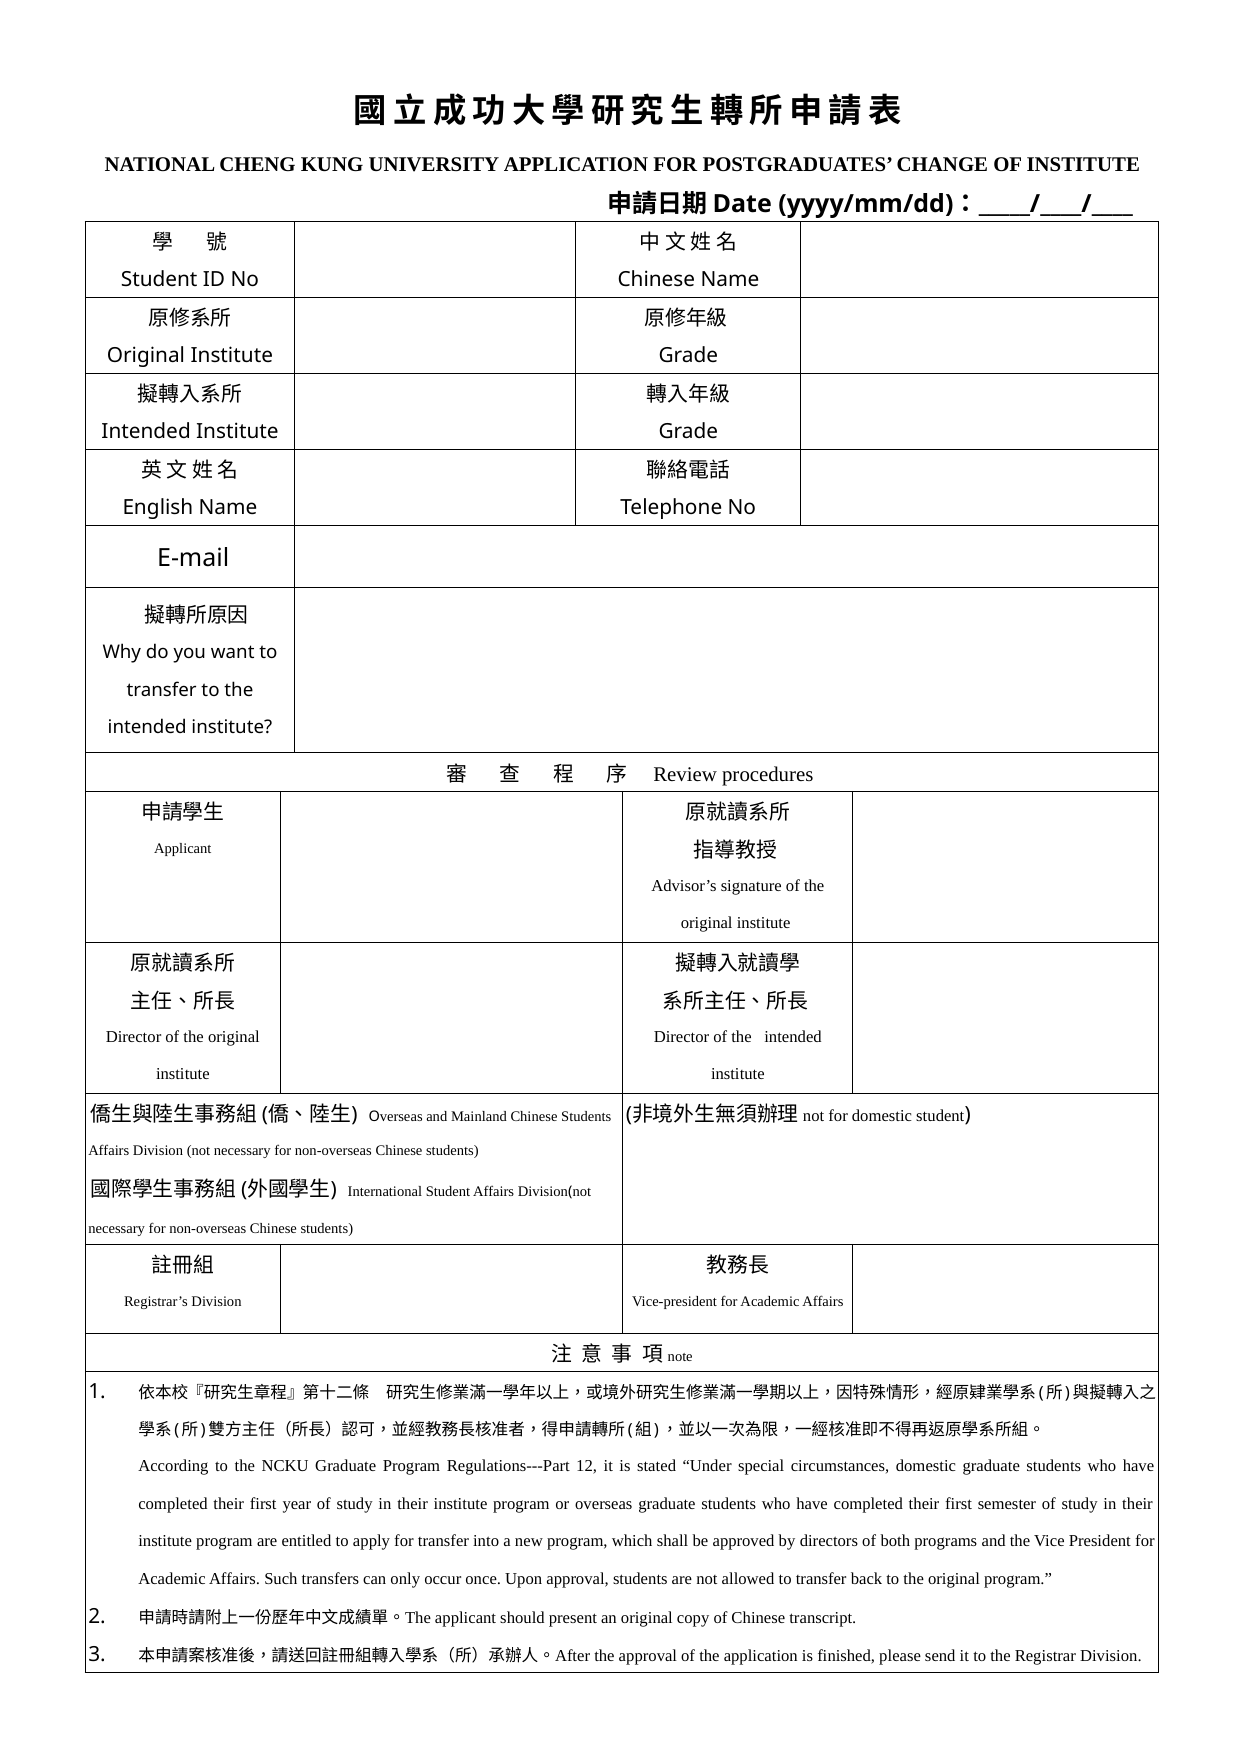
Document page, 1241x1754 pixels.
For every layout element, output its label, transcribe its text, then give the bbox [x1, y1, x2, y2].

table_cell 原就讀系所 指導教授 Advisor’s signature of the original institute [623, 792, 852, 942]
table_cell 英 文 姓 名 English Name [86, 450, 294, 525]
table_header 中 文 姓 名 Chinese Name [576, 222, 800, 297]
table_cell [281, 1245, 622, 1333]
subtitle NATIONAL CHENG KUNG UNIVERSITY APPLICATION FOR POSTGRADUATES’ CHANGE OF INSTITUTE [89, 146, 1156, 183]
table_cell 擬轉入就讀學 系所主任、所長 Director of the intended institute [623, 943, 852, 1093]
table_cell [295, 374, 575, 449]
table_cell [801, 450, 1158, 525]
table_cell 原修年級 Grade [576, 298, 800, 373]
table_cell [295, 526, 1158, 587]
table_cell 注 意 事 項 note [86, 1334, 1158, 1371]
table_header [801, 222, 1158, 297]
table_cell E-mail [86, 526, 294, 587]
table_cell [853, 792, 1158, 942]
table_header [295, 222, 575, 297]
table_cell (非境外生無須辦理not for domestic student) [623, 1094, 1158, 1244]
table_cell 申請學生 Applicant [86, 792, 280, 942]
table_cell 擬轉入系所 Intended Institute [86, 374, 294, 449]
table_cell 擬轉所原因 Why do you want to transfer to the intended institute? [86, 588, 294, 752]
table_cell 依本校『研究生章程』第十二條 研究生修業滿一學年以上，或境外研究生修業滿一學期以上，因特殊情形，經原肄業學系(所)與擬轉入之學系(所)雙方主任（所長）認可，並經教務長核准者，得申請轉所(組)，並以一次為限，一經核准即不得再返原學系所組。 According to the NCKU Graduate Program Regulations---Part 12, it is stated “Under special circumstances, domestic graduate students who have completed their first year of study in their institute program or overseas graduate students who have completed their first semester of study in their institute program are entitled to apply for transfer into a new program, which shall be approved by directors of both programs and the Vice President for Academic Affairs. Such transfers can only occur once. Upon approval, students are not allowed to transfer back to the original program.” 申請時請附上一份歷年中文成績單。The applicant should present an original copy of Chinese transcript. 本申請案核准後，請送回註冊組轉入學系（所）承辦人。After the approval of the application is finished, please send it to the Registrar Division. [86, 1372, 1158, 1672]
table_cell 聯絡電話 Telephone No [576, 450, 800, 525]
text 申請日期Date (yyyy/mm/dd)：_____/____/____ [89, 183, 1139, 221]
text 國立成功大學研究生轉所申請表 [89, 71, 1152, 146]
table_cell 轉入年級 Grade [576, 374, 800, 449]
table_cell 註冊組 Registrar’s Division [86, 1245, 280, 1333]
table_cell 審 查 程 序 Review procedures [86, 753, 1158, 791]
table_cell [853, 1245, 1158, 1333]
table_cell [853, 943, 1158, 1093]
table_cell [295, 588, 1158, 752]
table_cell [281, 943, 622, 1093]
table_cell 原就讀系所 主任、所長 Director of the original institute [86, 943, 280, 1093]
table_cell 僑生與陸生事務組 (僑、陸生) Overseas and Mainland Chinese Students Affairs Division (not necessary for non-overseas Chinese students) 國際學生事務組 (外國學生) International Student Affairs Division(not necessary for non-overseas Chinese students) [86, 1094, 622, 1244]
table_cell [281, 792, 622, 942]
table_cell [801, 374, 1158, 449]
table_cell 教務長 Vice-president for Academic Affairs [623, 1245, 852, 1333]
table_cell [295, 450, 575, 525]
table_header 學 號 Student ID No [86, 222, 294, 297]
table_cell 原修系所 Original Institute [86, 298, 294, 373]
table_cell [801, 298, 1158, 373]
table_cell [295, 298, 575, 373]
